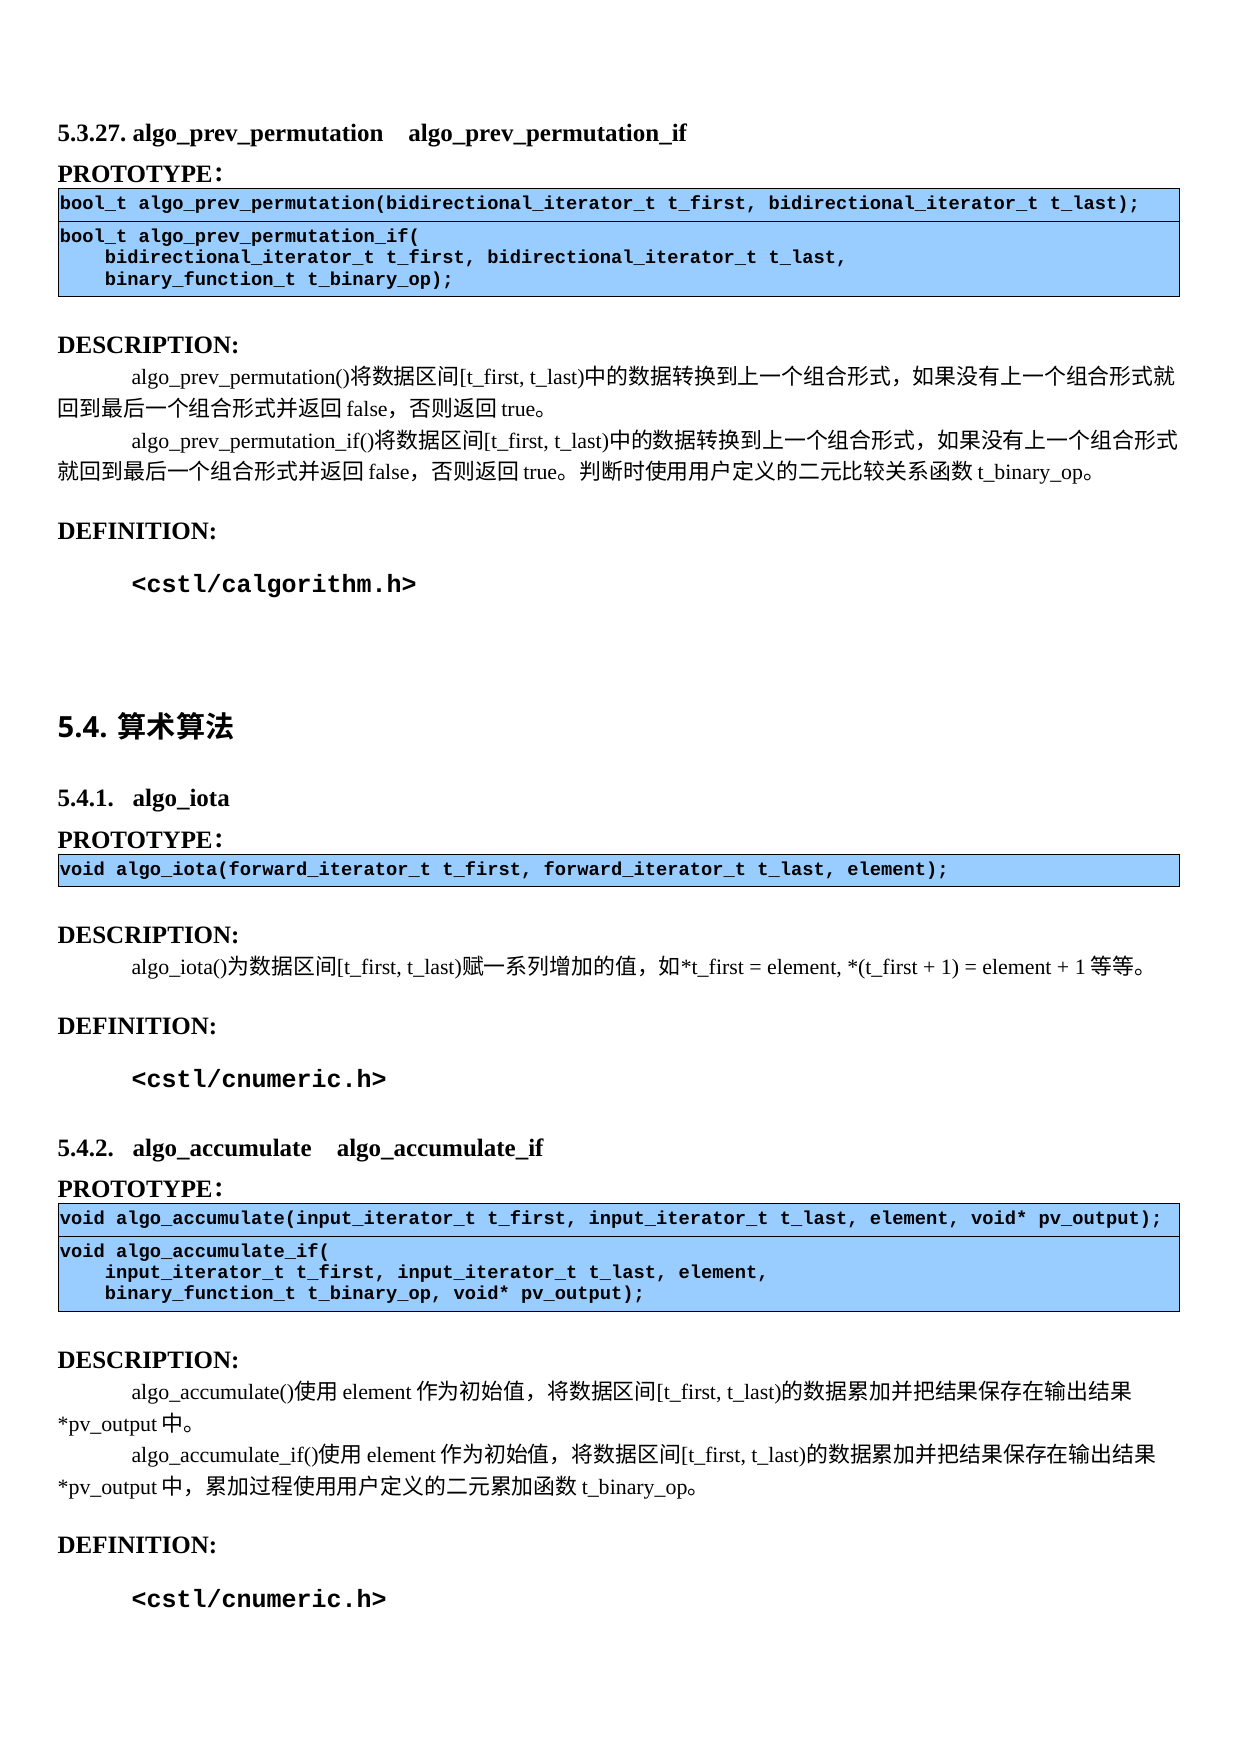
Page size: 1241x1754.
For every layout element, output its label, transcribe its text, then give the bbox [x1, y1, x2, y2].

text algo_iota()为数据区间[t_first, t_last)赋一系列增加的值，如*t_first = element, *(t_first + 1) = element + 1等等。 [57, 949, 1179, 981]
text DESCRIPTION: [57, 330, 1179, 359]
text DESCRIPTION: [57, 1345, 1179, 1374]
text <cstl/cnumeric.h> [57, 1584, 1179, 1615]
table_cell bool_t algo_prev_permutation_if( bidirectional_iterator_t t_first, bidirectional_iterator_t t_last, binary_function_t t_binary_op); [59, 222, 1179, 296]
text algo_prev_permutation()将数据区间[t_first, t_last)中的数据转换到上一个组合形式，如果没有上一个组合形式就回到最后一个组合形式并返回false，否则返回true。 [57, 359, 1179, 423]
text algo_accumulate()使用element作为初始值，将数据区间[t_first, t_last)的数据累加并把结果保存在输出结果*pv_output中。 [57, 1374, 1179, 1437]
subtitle algo_prev_permutation algo_prev_permutation_if [57, 118, 1179, 147]
subtitle algo_iota [57, 783, 1179, 812]
text PROTOTYPE： [57, 1174, 1179, 1203]
text <cstl/cnumeric.h> [57, 1064, 1179, 1095]
text algo_accumulate_if()使用element作为初始值，将数据区间[t_first, t_last)的数据累加并把结果保存在输出结果*pv_output中，累加过程使用用户定义的二元累加函数t_binary_op。 [57, 1437, 1179, 1501]
table_header bool_t algo_prev_permutation(bidirectional_iterator_t t_first, bidirectional_iterator_t t_last); [59, 189, 1179, 221]
text DEFINITION: [57, 1011, 1179, 1039]
text DEFINITION: [57, 1531, 1179, 1559]
text <cstl/calgorithm.h> [57, 569, 1179, 600]
text DEFINITION: [57, 516, 1179, 544]
text algo_prev_permutation_if()将数据区间[t_first, t_last)中的数据转换到上一个组合形式，如果没有上一个组合形式就回到最后一个组合形式并返回false，否则返回true。判断时使用用户定义的二元比较关系函数t_binary_op。 [57, 423, 1179, 486]
text PROTOTYPE： [57, 825, 1179, 853]
table_cell void algo_accumulate_if( input_iterator_t t_first, input_iterator_t t_last, element, binary_function_t t_binary_op, void* pv_output); [59, 1237, 1179, 1311]
text PROTOTYPE： [57, 159, 1179, 188]
text DESCRIPTION: [57, 921, 1179, 949]
subtitle algo_accumulate algo_accumulate_if [57, 1133, 1179, 1162]
subtitle 算术算法 [57, 704, 1179, 746]
table_header void algo_iota(forward_iterator_t t_first, forward_iterator_t t_last, element); [59, 855, 1179, 886]
table_header void algo_accumulate(input_iterator_t t_first, input_iterator_t t_last, element, void* pv_output); [59, 1204, 1179, 1236]
